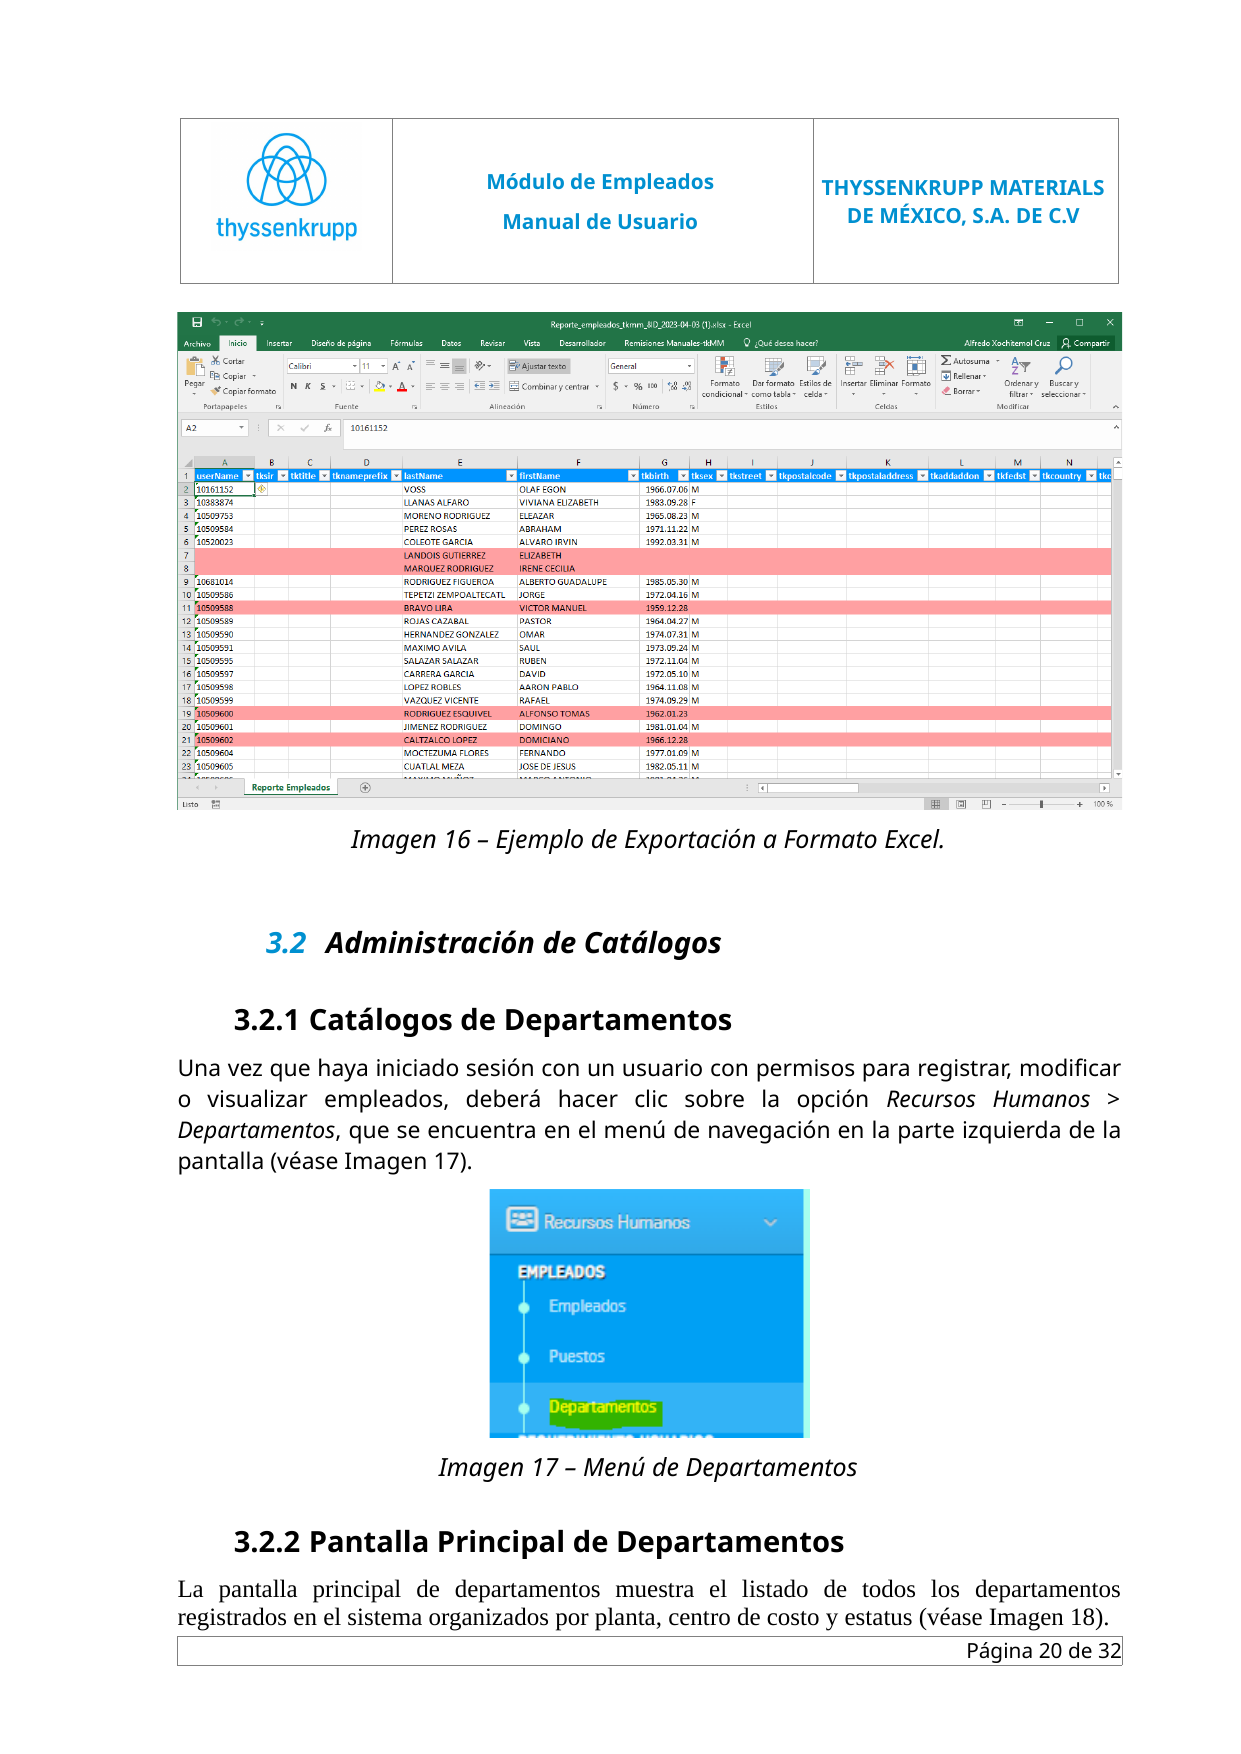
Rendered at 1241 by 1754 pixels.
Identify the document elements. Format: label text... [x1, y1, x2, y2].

text Una vez que haya iniciado sesión con un usuario con permisos para registrar, modificar o visualizar empleados, deberá hacer clic sobre la opción Recursos Humanos > Departamentos, que se encuentra en el menú de navegación en la parte izquierda de la pantalla (véase Imagen 17). [177, 1052, 1122, 1177]
text Imagen 17 – Menú de Departamentos [177, 1450, 1122, 1484]
subtitle Pantalla Principal de Departamentos [233, 1522, 1122, 1561]
text La pantalla principal de departamentos muestra el listado de todos los departamentos registrados en el sistema organizados por planta, centro de costo y estatus (véase Imagen 18). [177, 1574, 1122, 1631]
subtitle Administración de Catálogos [266, 922, 1122, 962]
subtitle Catálogos de Departamentos [233, 999, 1122, 1039]
text Imagen 16 – Ejemplo de Exportación a Formato Excel. [177, 822, 1122, 856]
